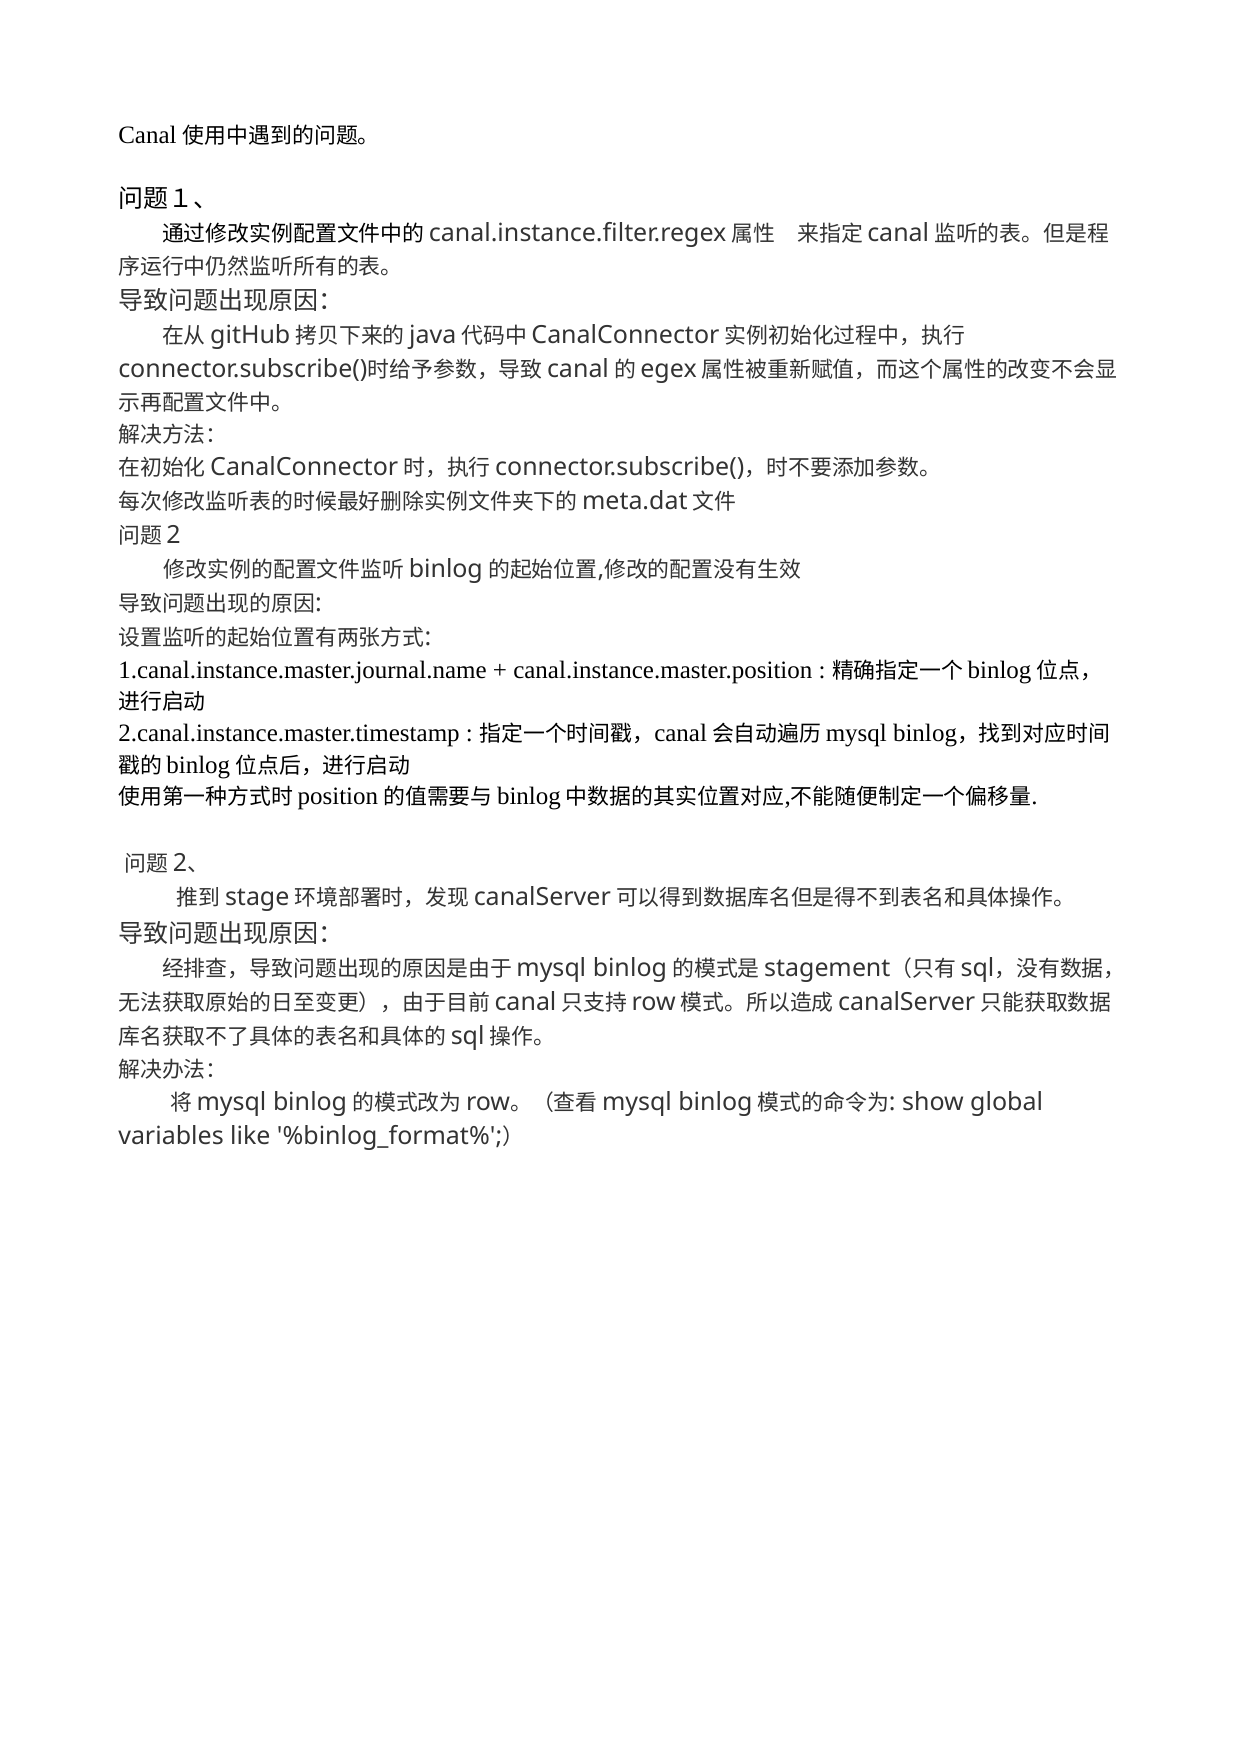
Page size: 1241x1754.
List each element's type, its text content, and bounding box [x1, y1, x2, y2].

text 通过修改实例配置文件中的canal.instance.filter.regex属性 来指定canal监听的表。但是程序运行中仍然监听所有的表。 [118, 215, 1122, 281]
text 解决方法： [118, 417, 1122, 448]
text 问题2、 [118, 845, 1122, 879]
text 2.canal.instance.master.timestamp : 指定一个时间戳，canal会自动遍历mysql binlog，找到对应时间戳的binlog位点后，进行启动 [118, 716, 1122, 779]
text 问题１、 [118, 178, 1122, 215]
text 导致问题出现原因： [118, 913, 1122, 949]
text Canal 使用中遇到的问题。 [118, 118, 1122, 150]
text 推到stage环境部署时，发现canalServer可以得到数据库名但是得不到表名和具体操作。 [118, 879, 1122, 913]
text 经排查，导致问题出现的原因是由于mysql binlog的模式是stagement（只有sql，没有数据，无法获取原始的日至变更），由于目前canal只支持row模式。所以造成canalServer只能获取数据库名获取不了具体的表名和具体的sql操作。 [118, 949, 1122, 1052]
text 解决办法： [118, 1052, 1122, 1083]
text 将mysql binlog的模式改为row。（查看mysql binlog模式的命令为: show global variables like '%binlog_format%';） [118, 1083, 1122, 1151]
text 在初始化CanalConnector时，执行connector.subscribe()，时不要添加参数。 [118, 448, 1122, 482]
text 设置监听的起始位置有两张方式: [118, 618, 1122, 653]
text 在从gitHub拷贝下来的java代码中CanalConnector实例初始化过程中，执行connector.subscribe()时给予参数，导致canal的egex属性被重新赋值，而这个属性的改变不会显示再配置文件中。 [118, 317, 1122, 417]
text 问题2 [118, 516, 1122, 550]
text 导致问题出现的原因: [118, 584, 1122, 618]
text 修改实例的配置文件监听binlog的起始位置,修改的配置没有生效 [118, 550, 1122, 584]
text 1.canal.instance.master.journal.name + canal.instance.master.position : 精确指定一个binlog位点，进行启动 [118, 653, 1122, 716]
text 每次修改监听表的时候最好删除实例文件夹下的meta.dat文件 [118, 482, 1122, 516]
text 使用第一种方式时position的值需要与binlog中数据的其实位置对应,不能随便制定一个偏移量. [118, 779, 1122, 811]
text 导致问题出现原因： [118, 281, 1122, 317]
